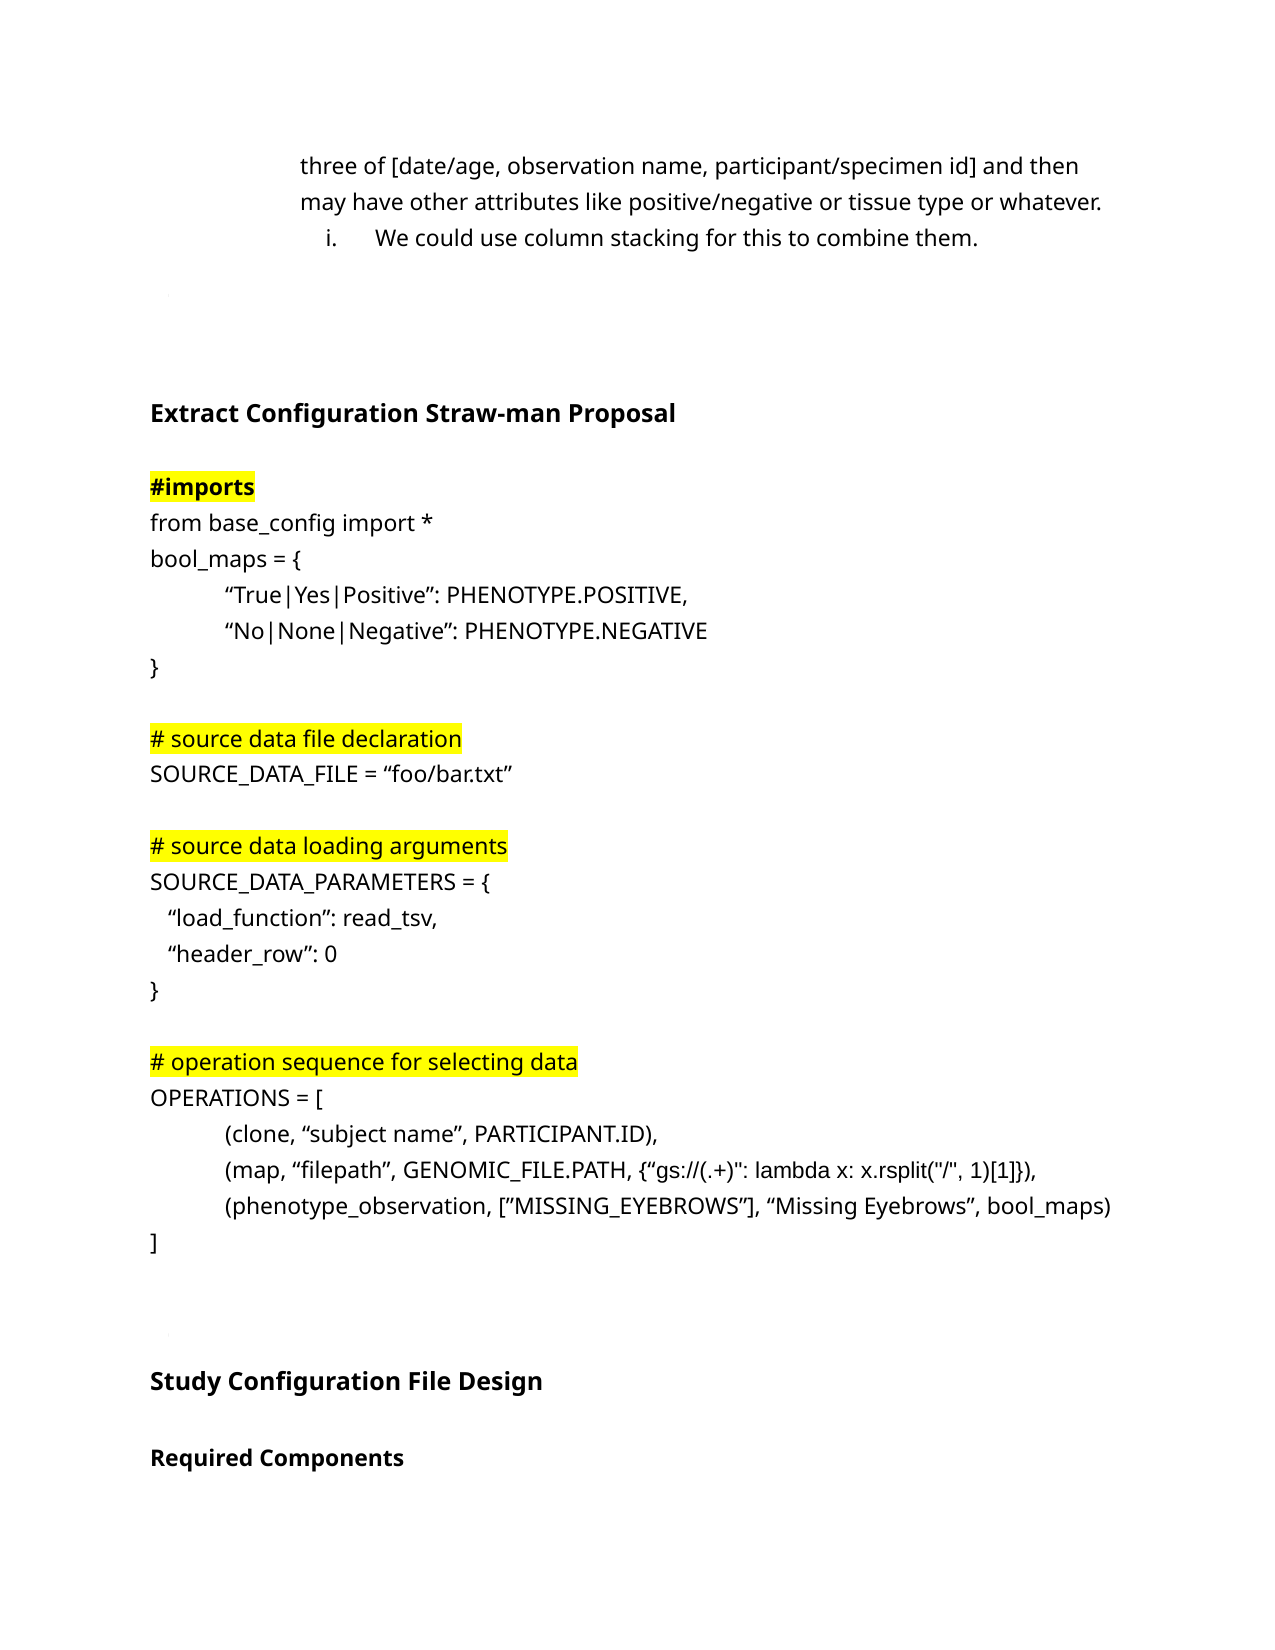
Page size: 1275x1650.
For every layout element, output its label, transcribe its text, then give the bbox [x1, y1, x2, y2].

text (phenotype_observation, [”MISSING_EYEBROWS”], “Missing Eyebrows”, bool_maps) [150, 1190, 1125, 1221]
text Extract Configuration Straw-man Proposal [150, 396, 1125, 430]
text (map, “filepath”, GENOMIC_FILE.PATH, {“gs://(.+)": lambda x: x.rsplit("/", 1)[1]}), [150, 1154, 1125, 1185]
text # source data file declaration [150, 722, 1125, 754]
text SOURCE_DATA_PARAMETERS = { [150, 866, 1125, 897]
text from base_config import * [150, 507, 1125, 538]
text “header_row”: 0 [150, 938, 1125, 969]
text Study Configuration File Design [150, 1364, 1125, 1398]
text “True|Yes|Positive”: PHENOTYPE.POSITIVE, [150, 579, 1125, 610]
text “No|None|Negative”: PHENOTYPE.NEGATIVE [150, 615, 1125, 646]
text } [150, 651, 1125, 682]
text #imports [150, 471, 1125, 502]
list three of [date/age, observation name, participant/specimen id] and then may have other attributes like positive/negative or tissue type or whatever. [262, 150, 1125, 217]
text (clone, “subject name”, PARTICIPANT.ID), [150, 1118, 1125, 1149]
list We could use column stacking for this to combine them. [337, 222, 1125, 253]
text ] [150, 1226, 1125, 1257]
text # source data loading arguments [150, 830, 1125, 862]
text Required Components [150, 1442, 1125, 1473]
text # operation sequence for selecting data [150, 1046, 1125, 1077]
text bool_maps = { [150, 543, 1125, 574]
text SOURCE_DATA_FILE = “foo/bar.txt” [150, 758, 1125, 790]
text OPERATIONS = [ [150, 1082, 1125, 1113]
text } [150, 974, 1125, 1005]
text “load_function”: read_tsv, [150, 902, 1125, 933]
